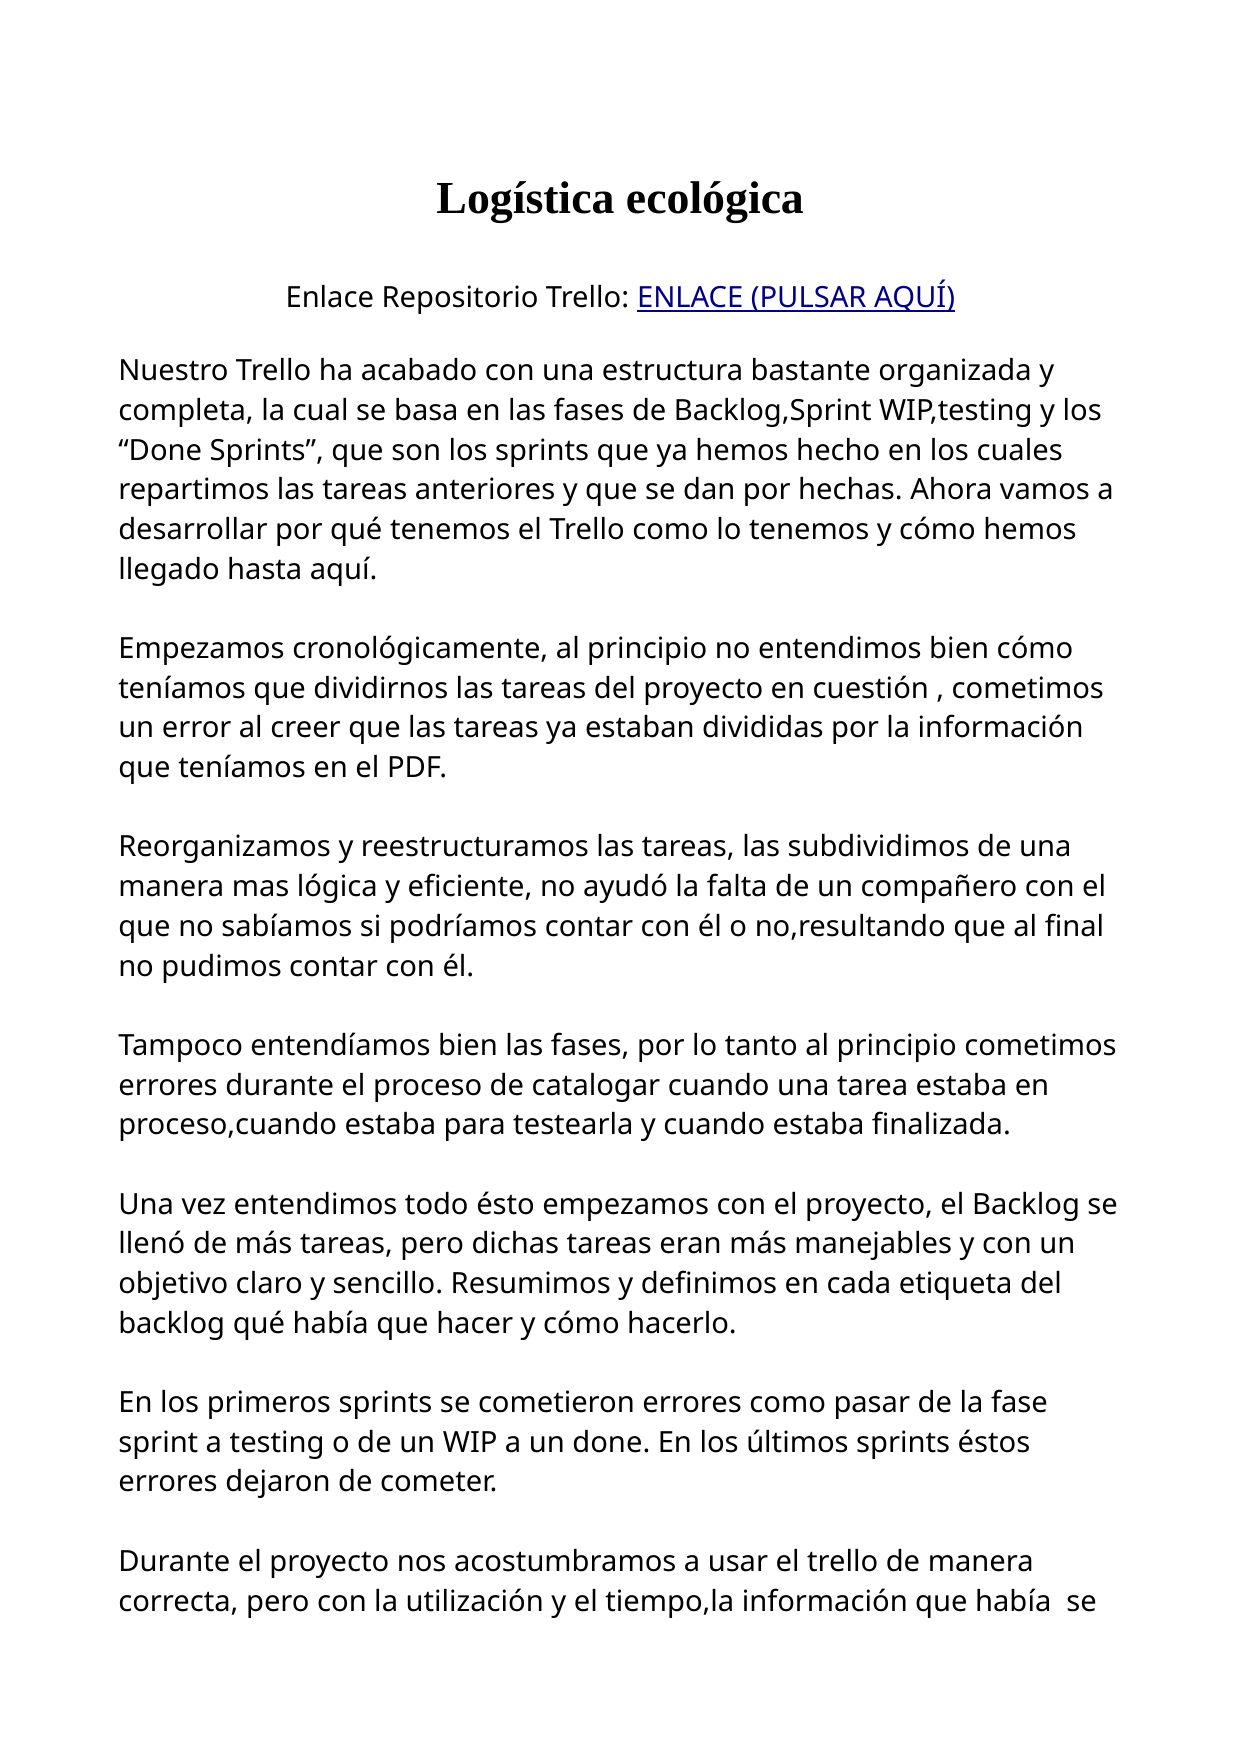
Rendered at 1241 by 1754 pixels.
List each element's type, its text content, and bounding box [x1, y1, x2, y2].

text Durante el proyecto nos acostumbramos a usar el trello de manera correcta, pero con la utilización y el tiempo,la información que había se [118, 1540, 1122, 1619]
text Una vez entendimos todo ésto empezamos con el proyecto, el Backlog se llenó de más tareas, pero dichas tareas eran más manejables y con un objetivo claro y sencillo. Resumimos y definimos en cada etiqueta del backlog qué había que hacer y cómo hacerlo. [118, 1183, 1122, 1342]
text Logística ecológica [118, 171, 1122, 223]
text Reorganizamos y reestructuramos las tareas, las subdividimos de una manera mas lógica y eficiente, no ayudó la falta de un compañero con el que no sabíamos si podríamos contar con él o no,resultando que al final no pudimos contar con él. [118, 826, 1122, 984]
text Enlace Repositorio Trello: ENLACE (PULSAR AQUÍ) [118, 276, 1122, 316]
text Tampoco entendíamos bien las fases, por lo tanto al principio cometimos errores durante el proceso de catalogar cuando una tarea estaba en proceso,cuando estaba para testearla y cuando estaba finalizada. [118, 1024, 1122, 1143]
text Nuestro Trello ha acabado con una estructura bastante organizada y completa, la cual se basa en las fases de Backlog,Sprint WIP,testing y los “Done Sprints”, que son los sprints que ya hemos hecho en los cuales repartimos las tareas anteriores y que se dan por hechas. Ahora vamos a desarrollar por qué tenemos el Trello como lo tenemos y cómo hemos llegado hasta aquí. [118, 349, 1122, 588]
text En los primeros sprints se cometieron errores como pasar de la fase sprint a testing o de un WIP a un done. En los últimos sprints éstos errores dejaron de cometer. [118, 1381, 1122, 1500]
text Empezamos cronológicamente, al principio no entendimos bien cómo teníamos que dividirnos las tareas del proyecto en cuestión , cometimos un error al creer que las tareas ya estaban divididas por la información que teníamos en el PDF. [118, 627, 1122, 786]
